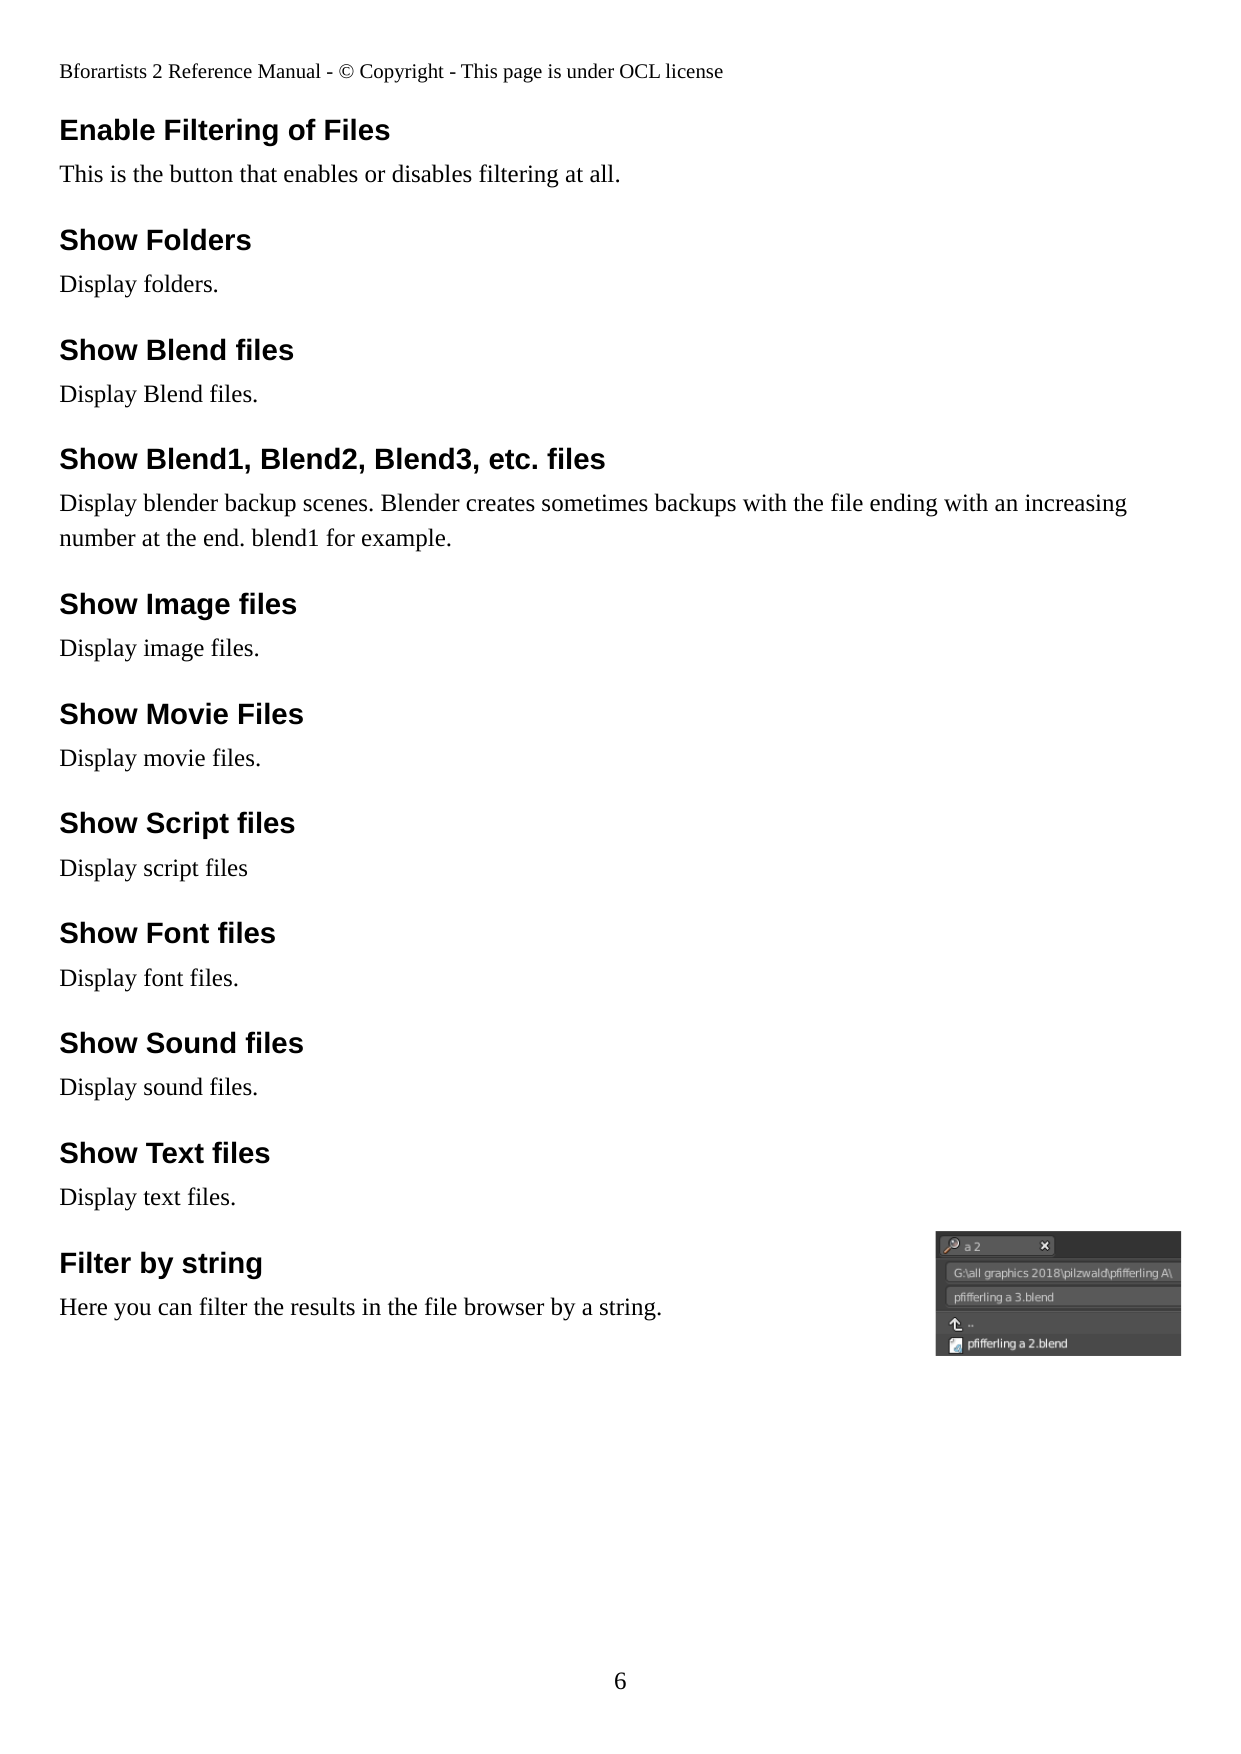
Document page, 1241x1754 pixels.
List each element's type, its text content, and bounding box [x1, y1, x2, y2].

text Display image files. [59, 633, 1181, 662]
text Display text files. [59, 1182, 1181, 1211]
subtitle Show Image files [59, 587, 1181, 620]
subtitle Show Font files [59, 916, 1181, 950]
subtitle Show Text files [59, 1136, 1181, 1170]
text Display blender backup scenes. Blender creates sometimes backups with the file ending with an increasing number at the end. blend1 for example. [59, 488, 1181, 552]
text Display font files. [59, 963, 1181, 991]
text Display sound files. [59, 1072, 1181, 1101]
text Display script files [59, 853, 1181, 881]
subtitle Show Sound files [59, 1026, 1181, 1060]
subtitle Show Movie Files [59, 697, 1181, 730]
picture [935, 1231, 1182, 1356]
text Display folders. [59, 269, 1181, 297]
subtitle Show Blend1, Blend2, Blend3, etc. files [59, 442, 1181, 476]
text This is the button that enables or disables filtering at all. [59, 159, 1181, 188]
text Display Blend files. [59, 379, 1181, 407]
subtitle Show Folders [59, 222, 1181, 256]
subtitle Show Script files [59, 806, 1181, 840]
text Display movie files. [59, 743, 1181, 772]
subtitle Enable Filtering of Files [59, 113, 1181, 146]
text Here you can filter the results in the file browser by a string. [59, 1292, 935, 1321]
subtitle Filter by string [59, 1246, 935, 1280]
subtitle Show Blend files [59, 332, 1181, 366]
